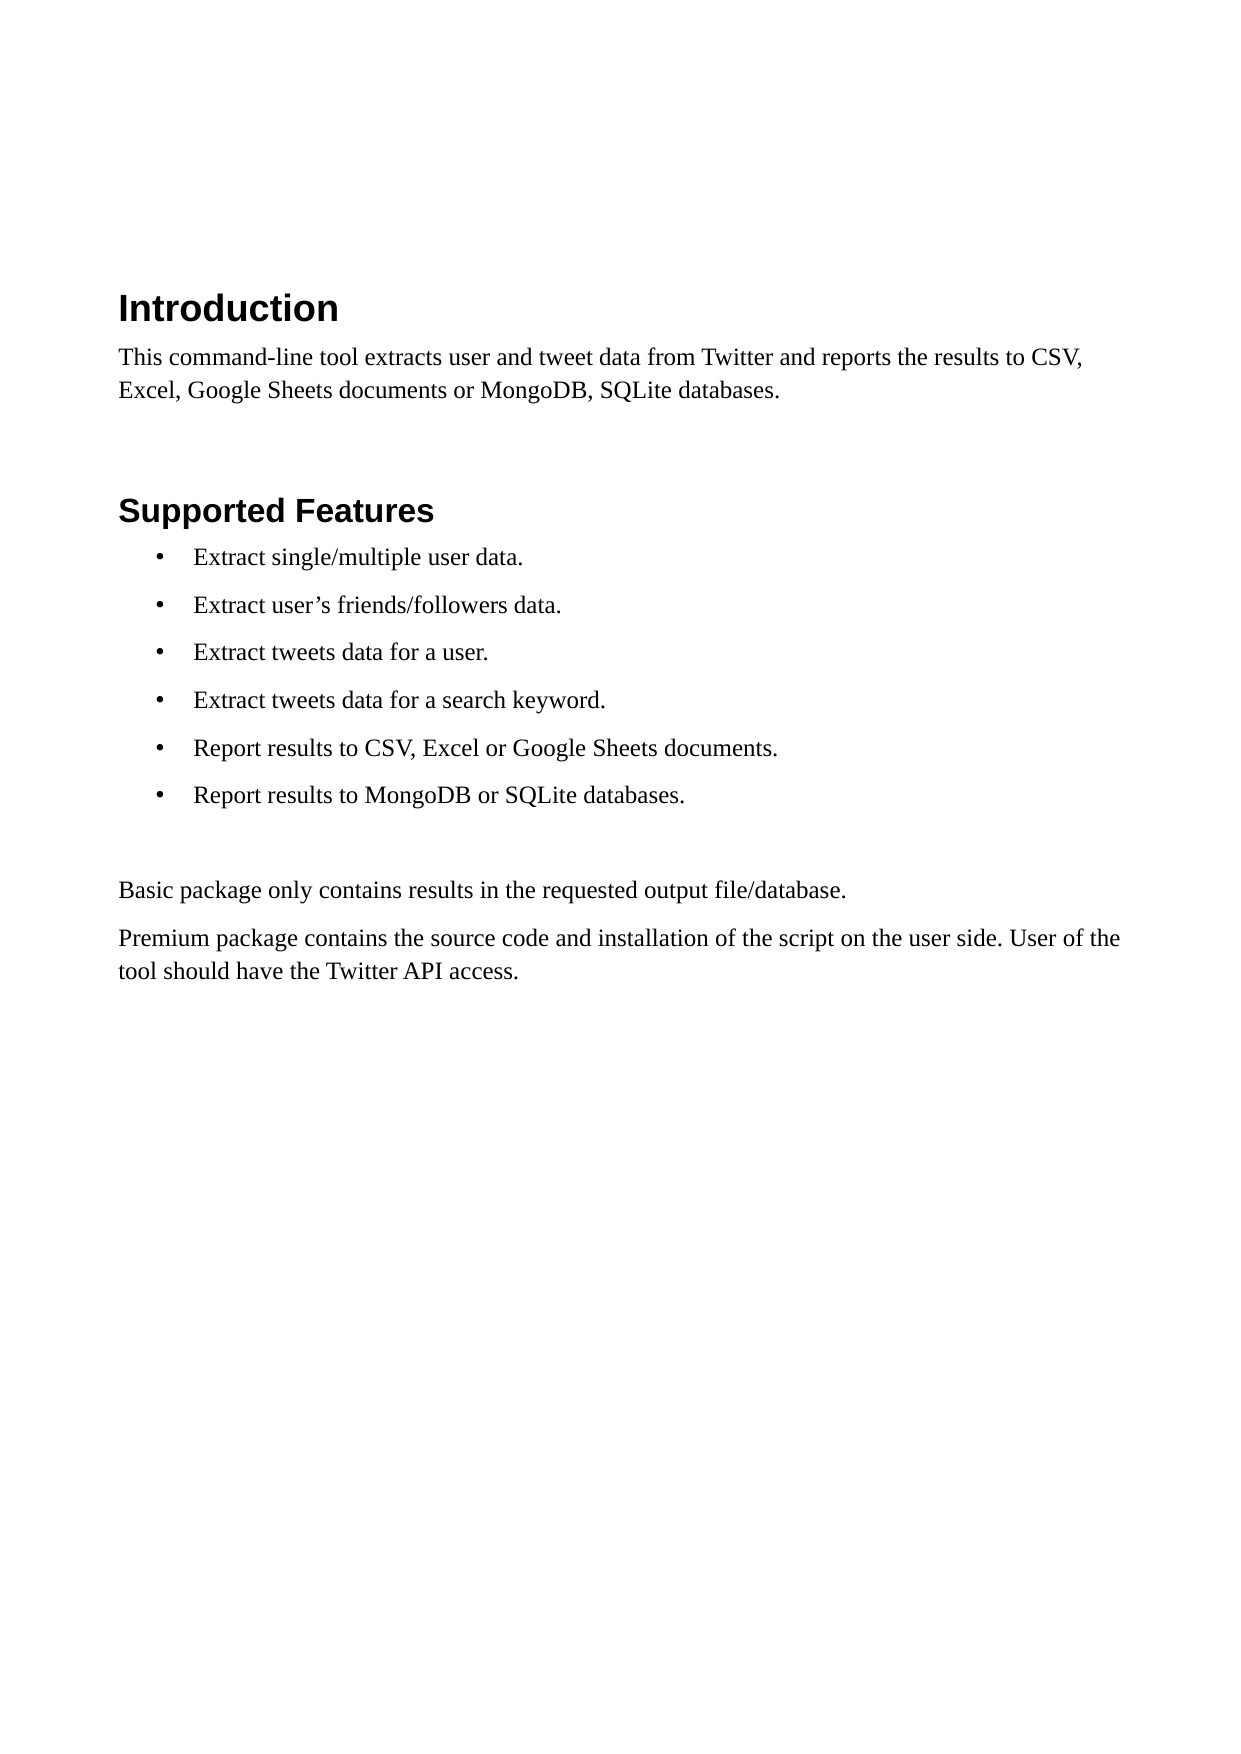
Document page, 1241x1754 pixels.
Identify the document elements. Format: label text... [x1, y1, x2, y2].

list Report results to MongoDB or SQLite databases. [156, 780, 1122, 809]
text This command-line tool extracts user and tweet data from Twitter and reports the results to CSV, Excel, Google Sheets documents or MongoDB, SQLite databases. [118, 342, 1122, 404]
list Extract tweets data for a search keyword. [156, 685, 1122, 714]
subtitle Introduction [118, 286, 1122, 329]
list Extract user’s friends/followers data. [156, 590, 1122, 619]
text Premium package contains the source code and installation of the script on the user side. User of the tool should have the Twitter API access. [118, 923, 1122, 985]
list Extract single/multiple user data. [156, 542, 1122, 571]
list Extract tweets data for a user. [156, 637, 1122, 666]
text Basic package only contains results in the requested output file/database. [118, 876, 1122, 904]
subtitle Supported Features [118, 491, 1122, 530]
list Report results to CSV, Excel or Google Sheets documents. [156, 733, 1122, 761]
